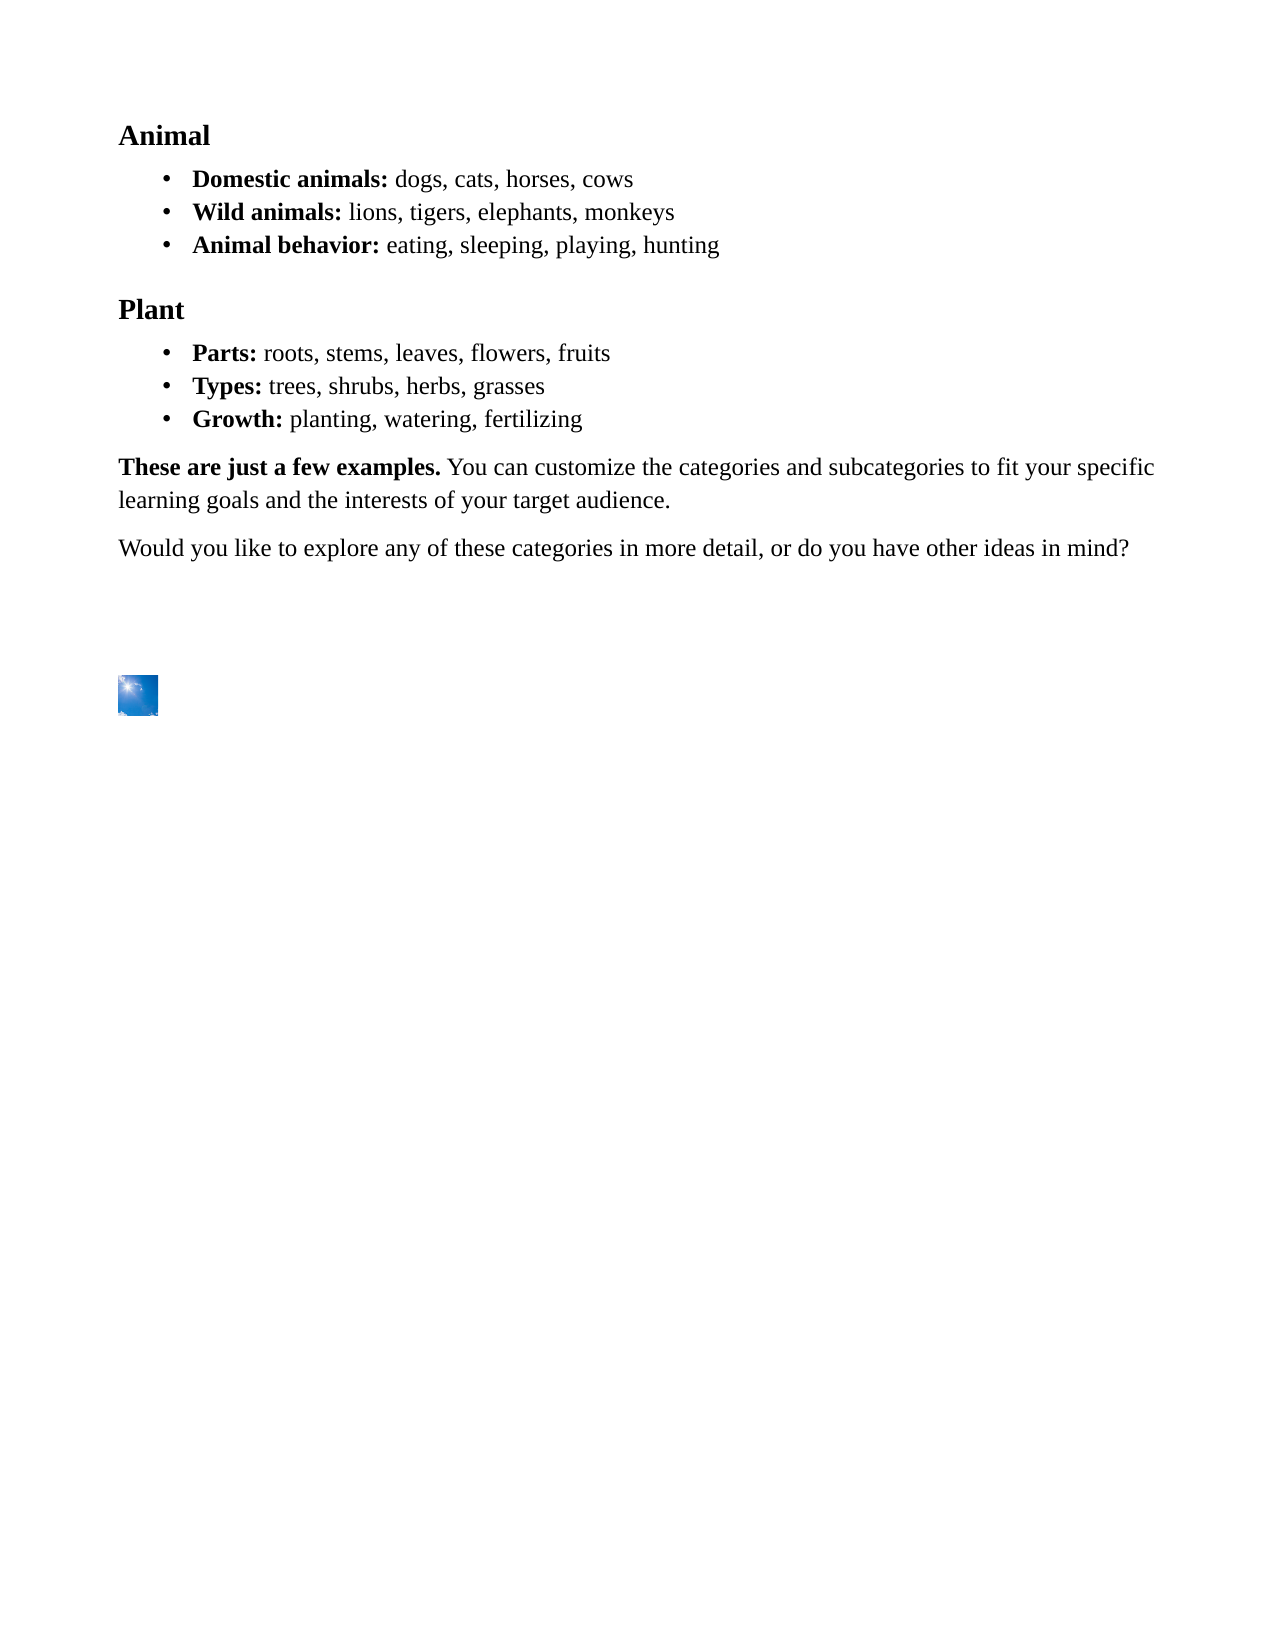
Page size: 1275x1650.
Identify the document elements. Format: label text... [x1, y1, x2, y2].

picture [118, 675, 159, 716]
subtitle Plant [118, 292, 1157, 326]
list Parts: roots, stems, leaves, flowers, fruits [162, 338, 1157, 367]
subtitle Animal [118, 118, 1157, 152]
text Would you like to explore any of these categories in more detail, or do you have other ideas in mind? [118, 533, 1157, 561]
list Types: trees, shrubs, herbs, grasses [162, 371, 1157, 400]
list Domestic animals: dogs, cats, horses, cows [162, 164, 1157, 193]
list Wild animals: lions, tigers, elephants, monkeys [162, 197, 1157, 226]
list Animal behavior: eating, sleeping, playing, hunting [162, 230, 1157, 259]
list Growth: planting, watering, fertilizing [162, 404, 1157, 433]
text These are just a few examples. You can customize the categories and subcategories to fit your specific learning goals and the interests of your target audience. [118, 452, 1157, 514]
